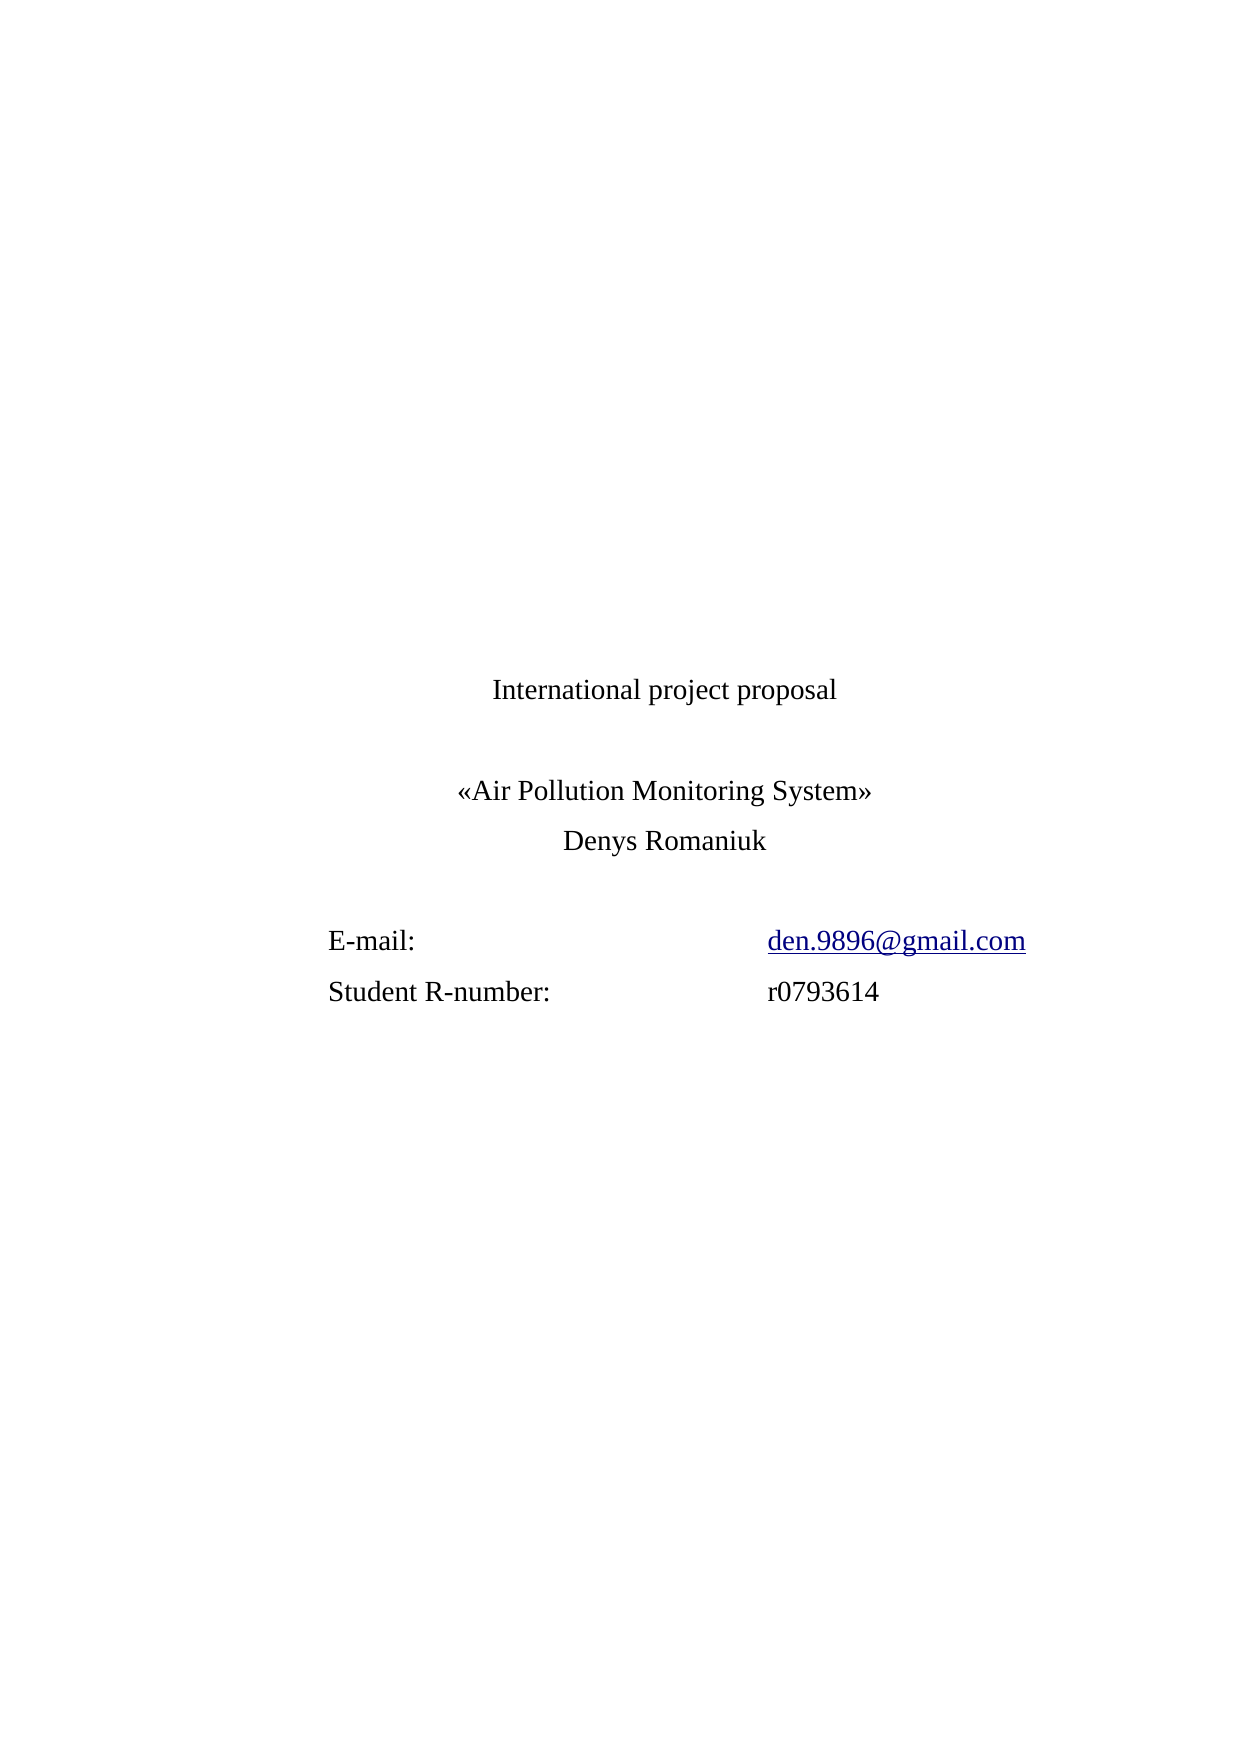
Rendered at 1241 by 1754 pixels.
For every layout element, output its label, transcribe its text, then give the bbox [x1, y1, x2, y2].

text «Air Pollution Monitoring System» [177, 773, 1152, 806]
text International project proposal [177, 672, 1152, 706]
text Denys Romaniuk [177, 823, 1152, 856]
text E-mail: den.9896@gmail.com [177, 923, 1152, 957]
text Student R-number: r0793614 [177, 974, 1152, 1007]
